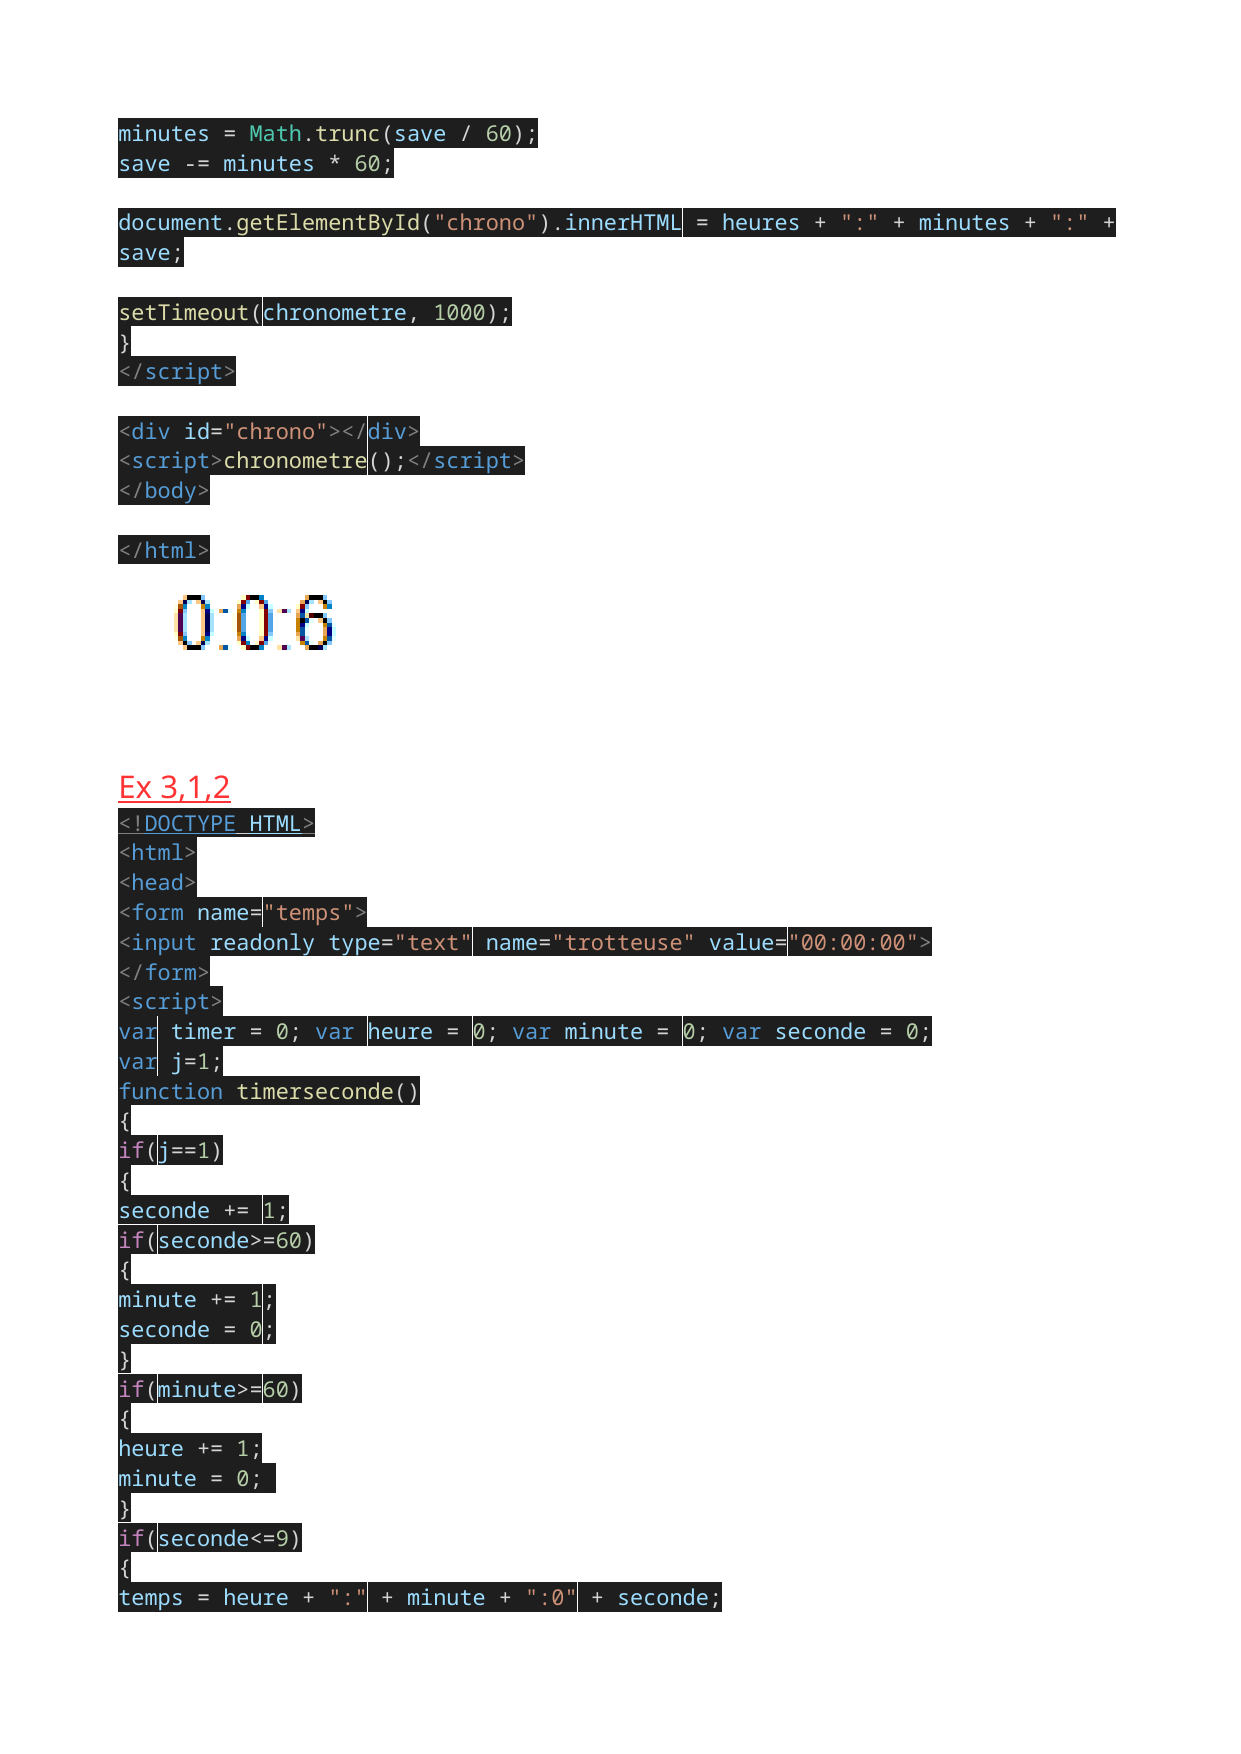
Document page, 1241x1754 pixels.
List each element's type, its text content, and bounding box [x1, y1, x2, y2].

text temps = heure + ":" + minute + ":0" + seconde; [118, 1582, 1122, 1612]
text <input readonly type="text" name="trotteuse" value="00:00:00"> [118, 927, 1122, 956]
text } [118, 326, 1122, 356]
text { [118, 1552, 1122, 1582]
text { [118, 1105, 1122, 1135]
text { [118, 1165, 1122, 1195]
text heure += 1; [118, 1433, 1122, 1463]
text <form name="temps"> [118, 897, 1122, 927]
text save -= minutes * 60; [118, 148, 1122, 178]
text { [118, 1254, 1122, 1284]
text minutes = Math.trunc(save / 60); [118, 118, 1122, 148]
text <html> [118, 837, 1122, 867]
text if(j==1) [118, 1135, 1122, 1165]
picture [156, 573, 530, 723]
text </html> [118, 535, 1122, 564]
text } [118, 1493, 1122, 1522]
text minute = 0; [118, 1463, 1122, 1493]
text var timer = 0; var heure = 0; var minute = 0; var seconde = 0; [118, 1016, 1122, 1046]
text <!DOCTYPE HTML> [118, 807, 1122, 837]
text if(minute>=60) [118, 1373, 1122, 1403]
text </form> [118, 956, 1122, 986]
text </script> [118, 356, 1122, 386]
text var j=1; [118, 1046, 1122, 1076]
text function timerseconde() [118, 1076, 1122, 1105]
text Ex 3,1,2 [118, 765, 1122, 807]
text </body> [118, 475, 1122, 505]
text setTimeout(chronometre, 1000); [118, 297, 1122, 326]
text <head> [118, 867, 1122, 897]
text seconde = 0; [118, 1314, 1122, 1344]
text <script> [118, 986, 1122, 1016]
text if(seconde<=9) [118, 1522, 1122, 1552]
text <div id="chrono"></div> [118, 416, 1122, 446]
text } [118, 1344, 1122, 1373]
text seconde += 1; [118, 1195, 1122, 1224]
text minute += 1; [118, 1284, 1122, 1314]
text <script>chronometre();</script> [118, 446, 1122, 475]
text if(seconde>=60) [118, 1224, 1122, 1254]
text document.getElementById("chrono").innerHTML = heures + ":" + minutes + ":" + save; [118, 207, 1122, 267]
text { [118, 1403, 1122, 1433]
